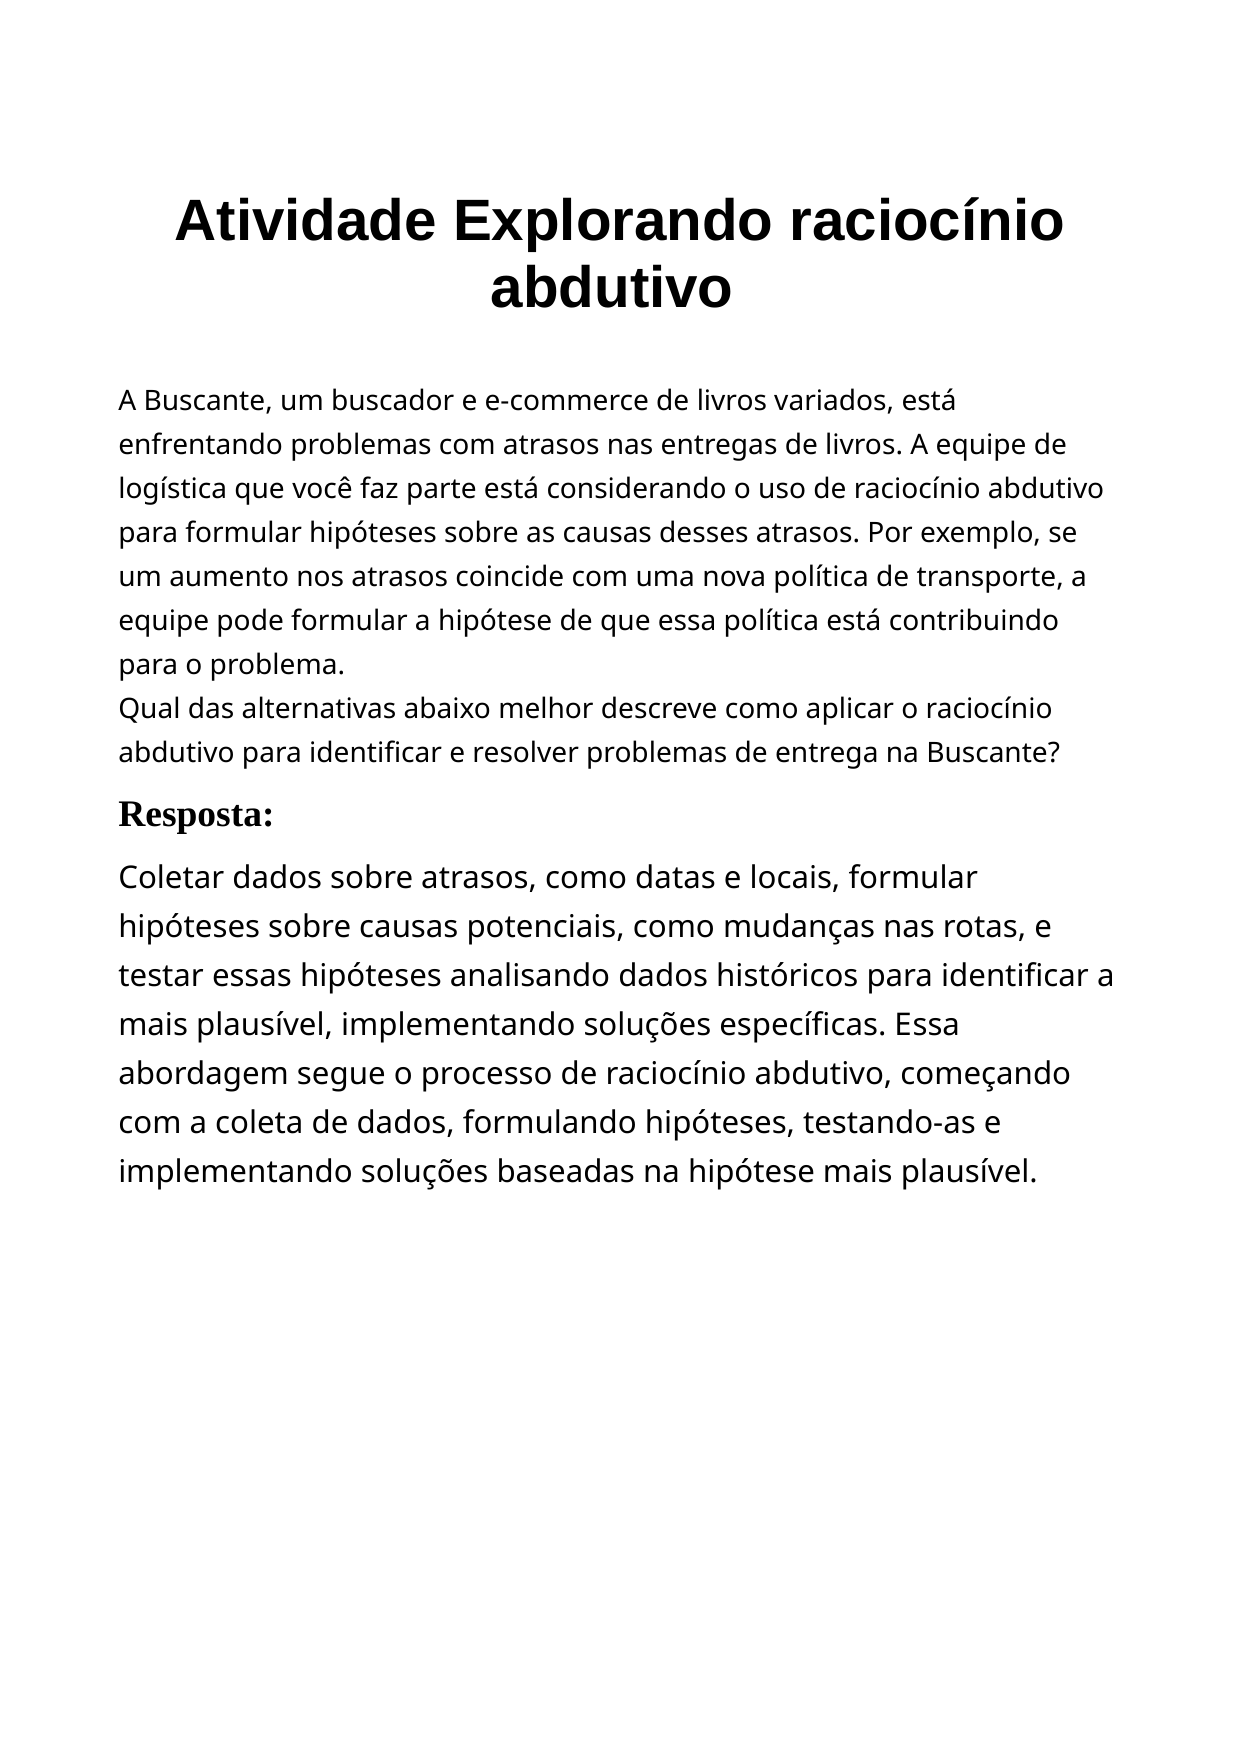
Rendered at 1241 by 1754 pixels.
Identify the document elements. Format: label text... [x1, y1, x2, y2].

text Coletar dados sobre atrasos, como datas e locais, formular hipóteses sobre causas potenciais, como mudanças nas rotas, e testar essas hipóteses analisando dados históricos para identificar a mais plausível, implementando soluções específicas. Essa abordagem segue o processo de raciocínio abdutivo, começando com a coleta de dados, formulando hipóteses, testando-as e implementando soluções baseadas na hipótese mais plausível. [118, 855, 1122, 1192]
text A Buscante, um buscador e e-commerce de livros variados, está enfrentando problemas com atrasos nas entregas de livros. A equipe de logística que você faz parte está considerando o uso de raciocínio abdutivo para formular hipóteses sobre as causas desses atrasos. Por exemplo, se um aumento nos atrasos coincide com uma nova política de transporte, a equipe pode formular a hipótese de que essa política está contribuindo para o problema. [118, 380, 1122, 683]
text Qual das alternativas abaixo melhor descreve como aplicar o raciocínio abdutivo para identificar e resolver problemas de entrega na Buscante? [118, 688, 1122, 771]
text Resposta: [118, 791, 1122, 834]
title Atividade Explorando raciocínio abdutivo [118, 186, 1122, 320]
